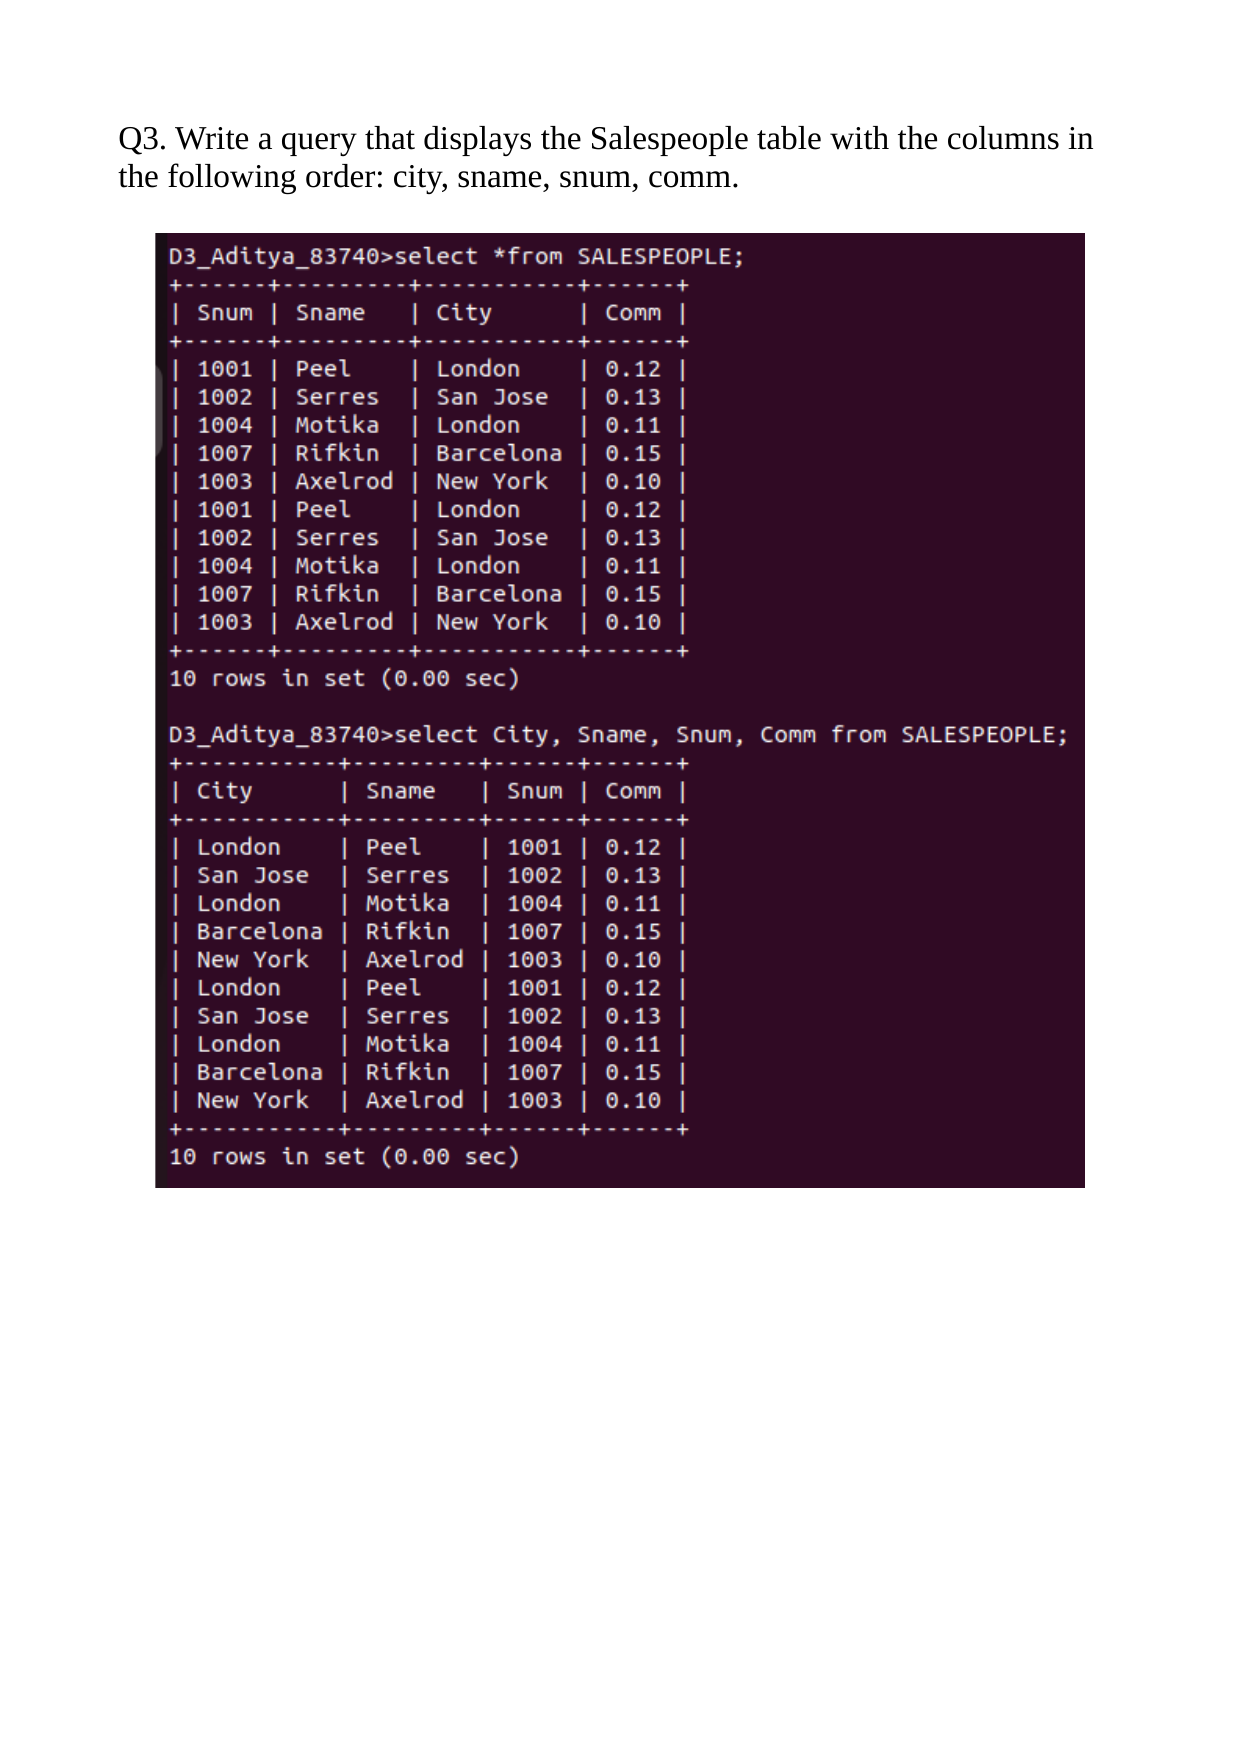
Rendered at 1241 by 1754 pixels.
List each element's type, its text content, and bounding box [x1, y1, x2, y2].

text Q3. Write a query that displays the Salespeople table with the columns in the following order: city, sname, snum, comm. [118, 118, 1122, 195]
picture [155, 233, 1085, 1188]
